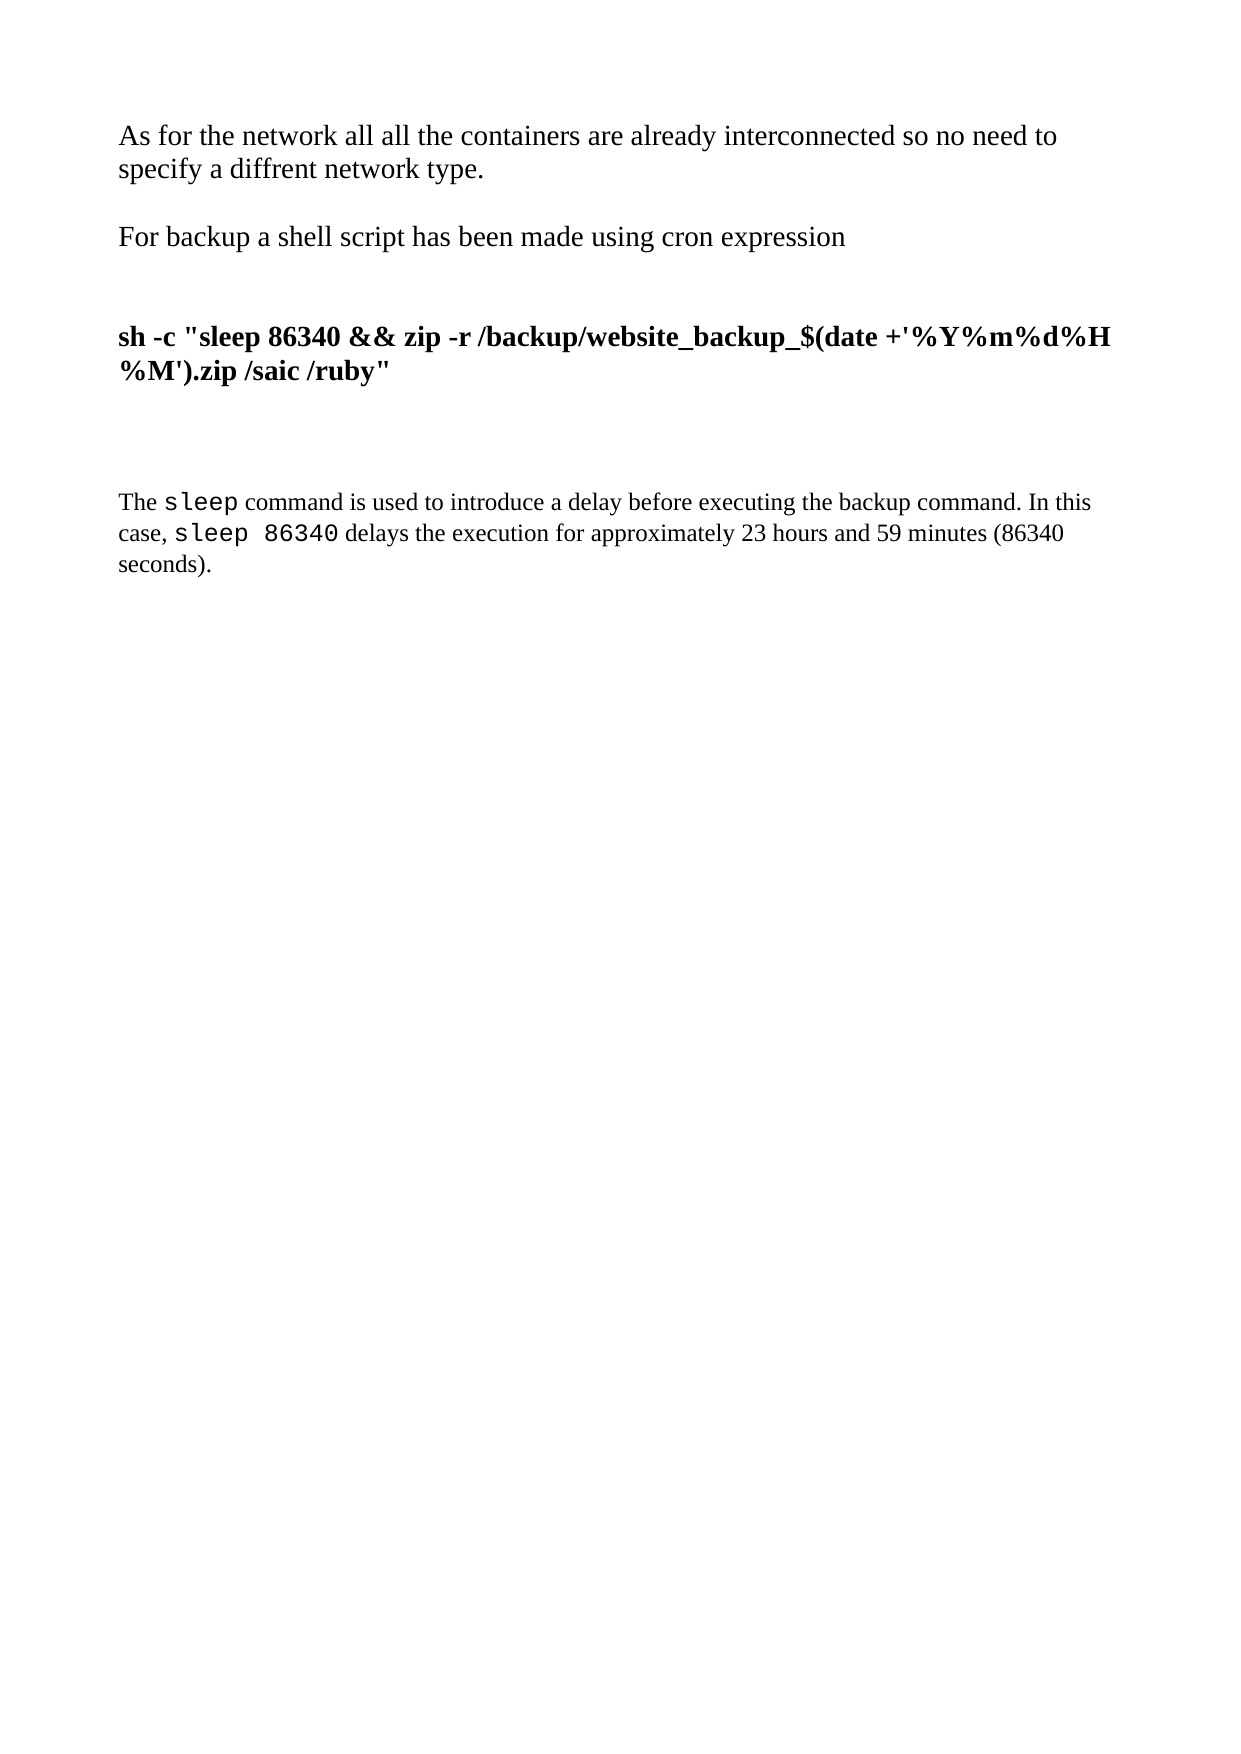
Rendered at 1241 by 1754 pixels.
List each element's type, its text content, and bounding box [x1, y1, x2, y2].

text As for the network all all the containers are already interconnected so no need to specify a diffrent network type. [118, 118, 1122, 185]
text The sleep command is used to introduce a delay before executing the backup command. In this case, sleep 86340 delays the execution for approximately 23 hours and 59 minutes (86340 seconds). [118, 487, 1122, 577]
text For backup a shell script has been made using cron expression [118, 219, 1122, 252]
text sh -c "sleep 86340 && zip -r /backup/website_backup_$(date +'%Y%m%d%H%M').zip /saic /ruby" [118, 319, 1122, 386]
